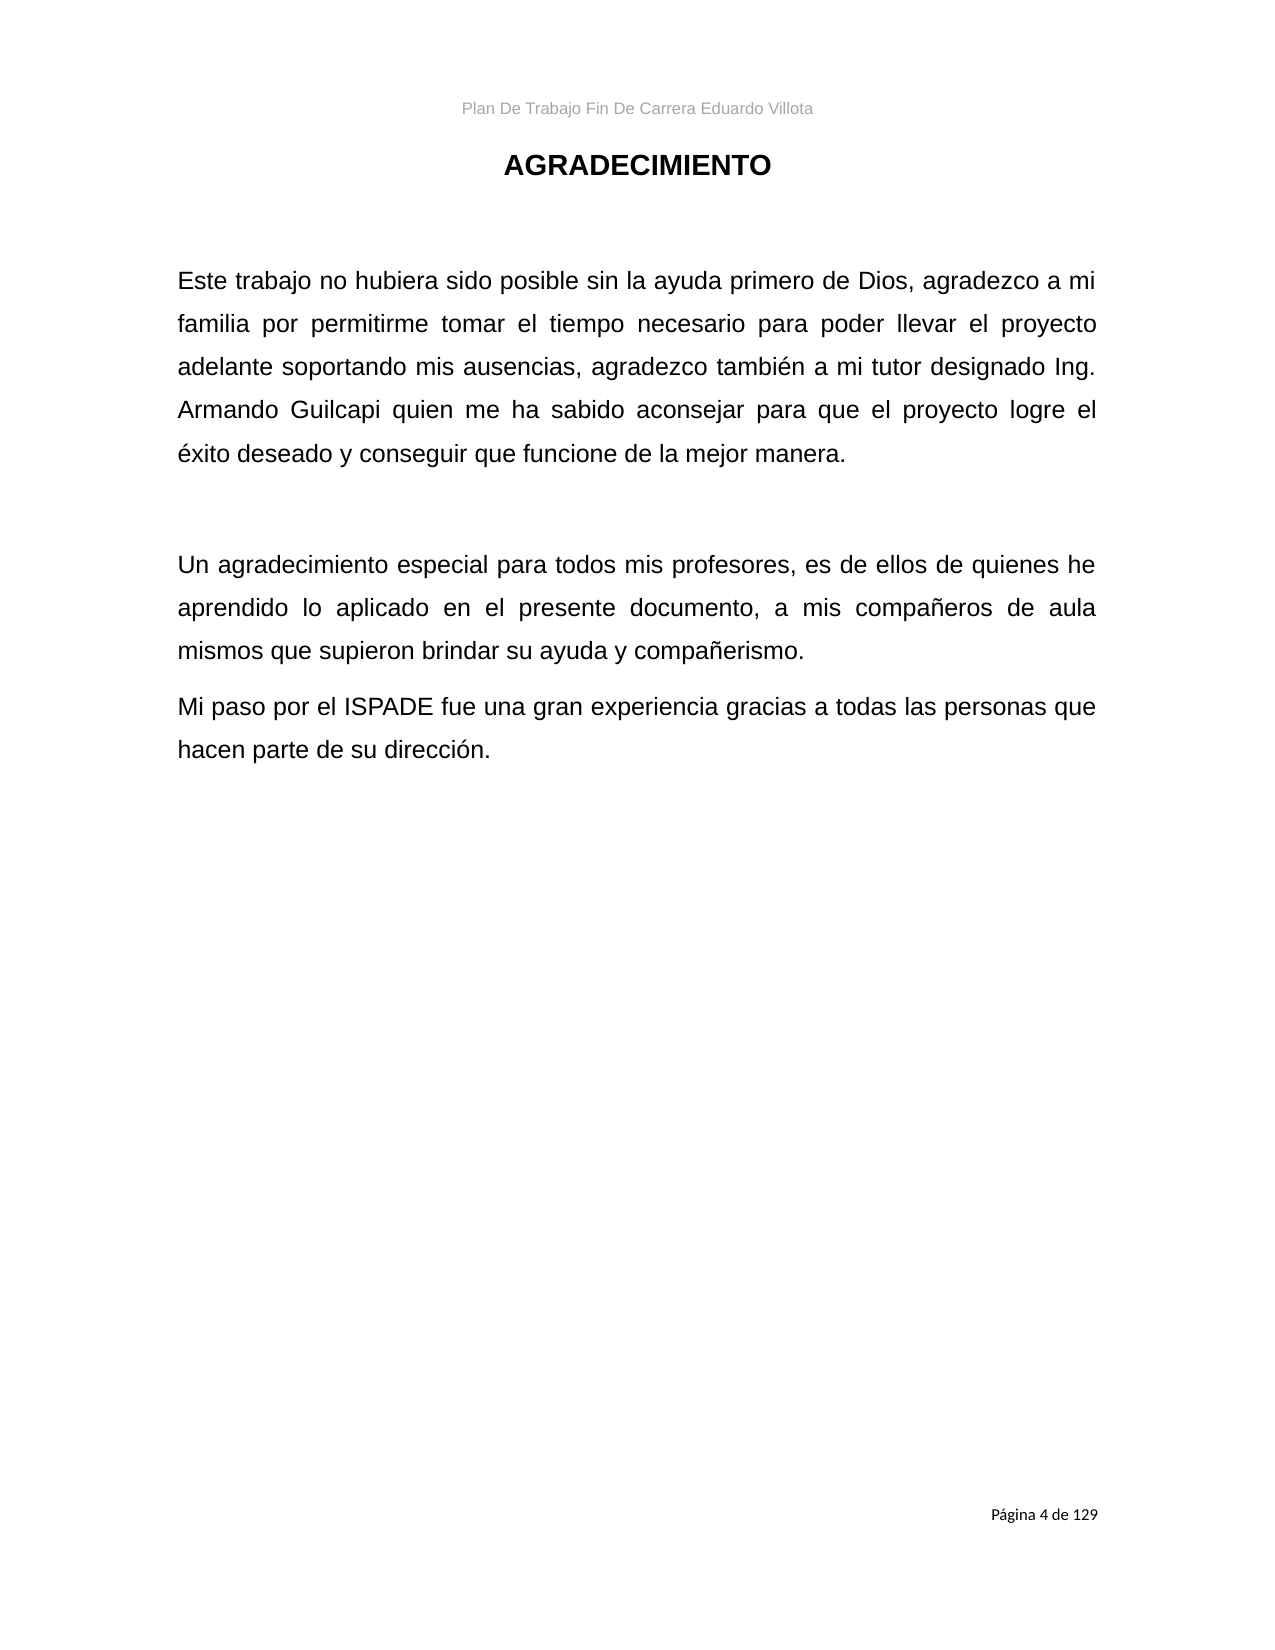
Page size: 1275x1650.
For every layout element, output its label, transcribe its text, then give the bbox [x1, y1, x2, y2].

text AGRADECIMIENTO [177, 148, 1098, 181]
text Un agradecimiento especial para todos mis profesores, es de ellos de quienes he aprendido lo aplicado en el presente documento, a mis compañeros de aula mismos que supieron brindar su ayuda y compañerismo. [177, 550, 1098, 665]
text Este trabajo no hubiera sido posible sin la ayuda primero de Dios, agradezco a mi familia por permitirme tomar el tiempo necesario para poder llevar el proyecto adelante soportando mis ausencias, agradezco también a mi tutor designado Ing. Armando Guilcapi quien me ha sabido aconsejar para que el proyecto logre el éxito deseado y conseguir que funcione de la mejor manera. [177, 266, 1098, 467]
text Mi paso por el ISPADE fue una gran experiencia gracias a todas las personas que hacen parte de su dirección. [177, 692, 1098, 763]
